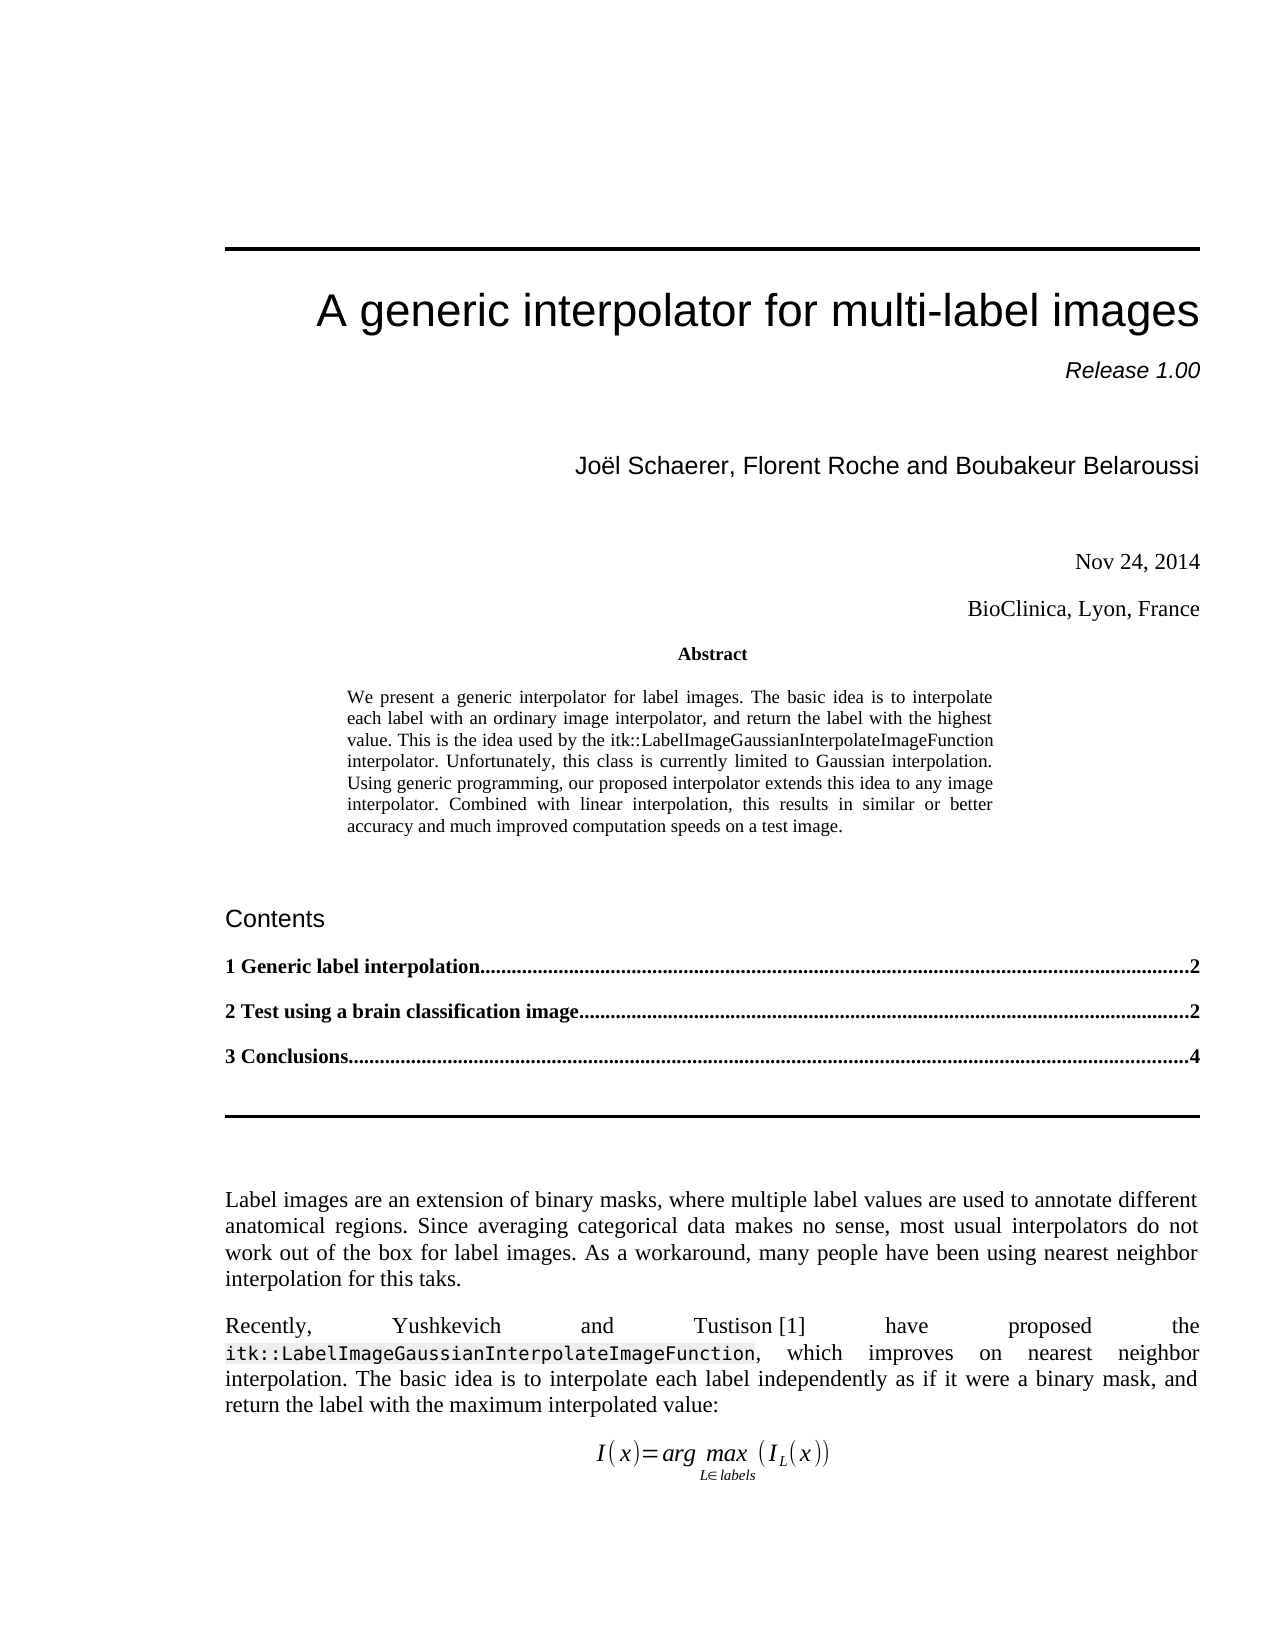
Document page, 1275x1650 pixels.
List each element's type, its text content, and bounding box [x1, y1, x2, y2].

text Label images are an extension of binary masks, where multiple label values are used to annotate different anatomical regions. Since averaging categorical data makes no sense, most usual interpolators do not work out of the box for label images. As a workaround, many people have been using nearest neighbor interpolation for this taks. [225, 1186, 1200, 1291]
text 3 Conclusions 4 [225, 1044, 1200, 1068]
text Joël Schaerer, Florent Roche and Boubakeur Belaroussi [225, 451, 1200, 480]
text Nov 24, 2014 [225, 548, 1200, 574]
subtitle Contents [225, 904, 1200, 933]
text A generic interpolator for multi-label images [225, 283, 1200, 336]
title Abstract [225, 642, 1200, 664]
text Release 1.00 [225, 357, 1200, 383]
text 1 Generic label interpolation 2 [225, 954, 1200, 978]
text 2 Test using a brain classification image 2 [225, 999, 1200, 1023]
text We present a generic interpolator for label images. The basic idea is to interpolate each label with an ordinary image interpolator, and return the label with the highest value. This is the idea used by the itk::LabelImageGaussianInterpolateImageFunction interpolator. Unfortunately, this class is currently limited to Gaussian interpolation. Using generic programming, our proposed interpolator extends this idea to any image interpolator. Combined with linear interpolation, this results in similar or better accuracy and much improved computation speeds on a test image. [347, 686, 994, 836]
text BioClinica, Lyon, France [225, 595, 1200, 622]
text Recently, Yushkevich and Tustison [1] have proposed the itk::LabelImageGaussianInterpolateImageFunction, which improves on nearest neighbor interpolation. The basic idea is to interpolate each label independently as if it were a binary mask, and return the label with the maximum interpolated value: [225, 1312, 1200, 1418]
